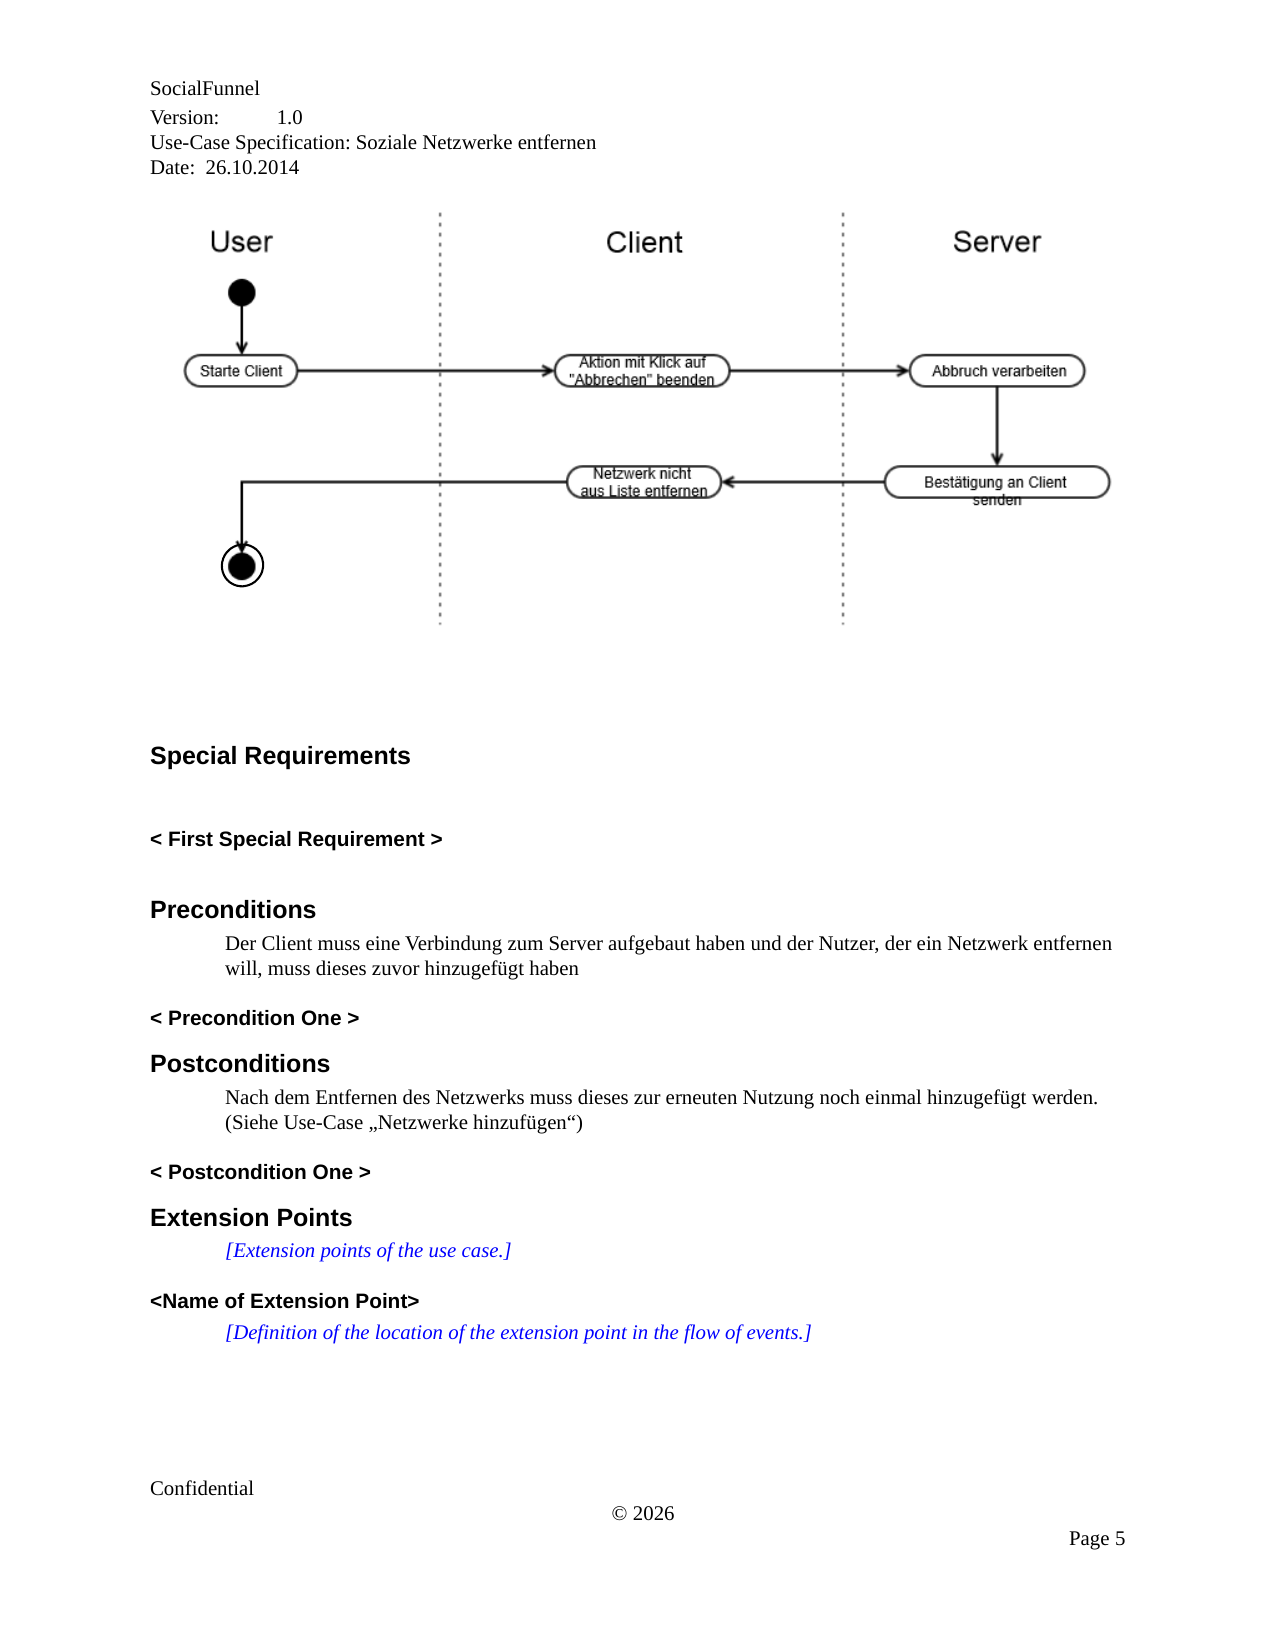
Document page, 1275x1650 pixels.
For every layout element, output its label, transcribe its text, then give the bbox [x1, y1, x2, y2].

subtitle Postconditions [150, 1049, 1125, 1077]
text Der Client muss eine Verbindung zum Server aufgebaut haben und der Nutzer, der ein Netzwerk entfernen will, muss dieses zuvor hinzugefügt haben [225, 930, 1125, 980]
text Nach dem Entfernen des Netzwerks muss dieses zur erneuten Nutzung noch einmal hinzugefügt werden. (Siehe Use-Case „Netzwerke hinzufügen“) [225, 1084, 1125, 1134]
subtitle <Name of Extension Point> [150, 1287, 1125, 1312]
text [Definition of the location of the extension point in the flow of events.] [225, 1319, 1125, 1344]
subtitle Special Requirements [150, 741, 1125, 770]
subtitle < Precondition One > [150, 1005, 1125, 1030]
text [Extension points of the use case.] [225, 1237, 1125, 1262]
subtitle Extension Points [150, 1202, 1125, 1231]
subtitle < Postcondition One > [150, 1159, 1125, 1184]
subtitle < First Special Requirement > [150, 826, 1125, 851]
subtitle Preconditions [150, 895, 1125, 924]
